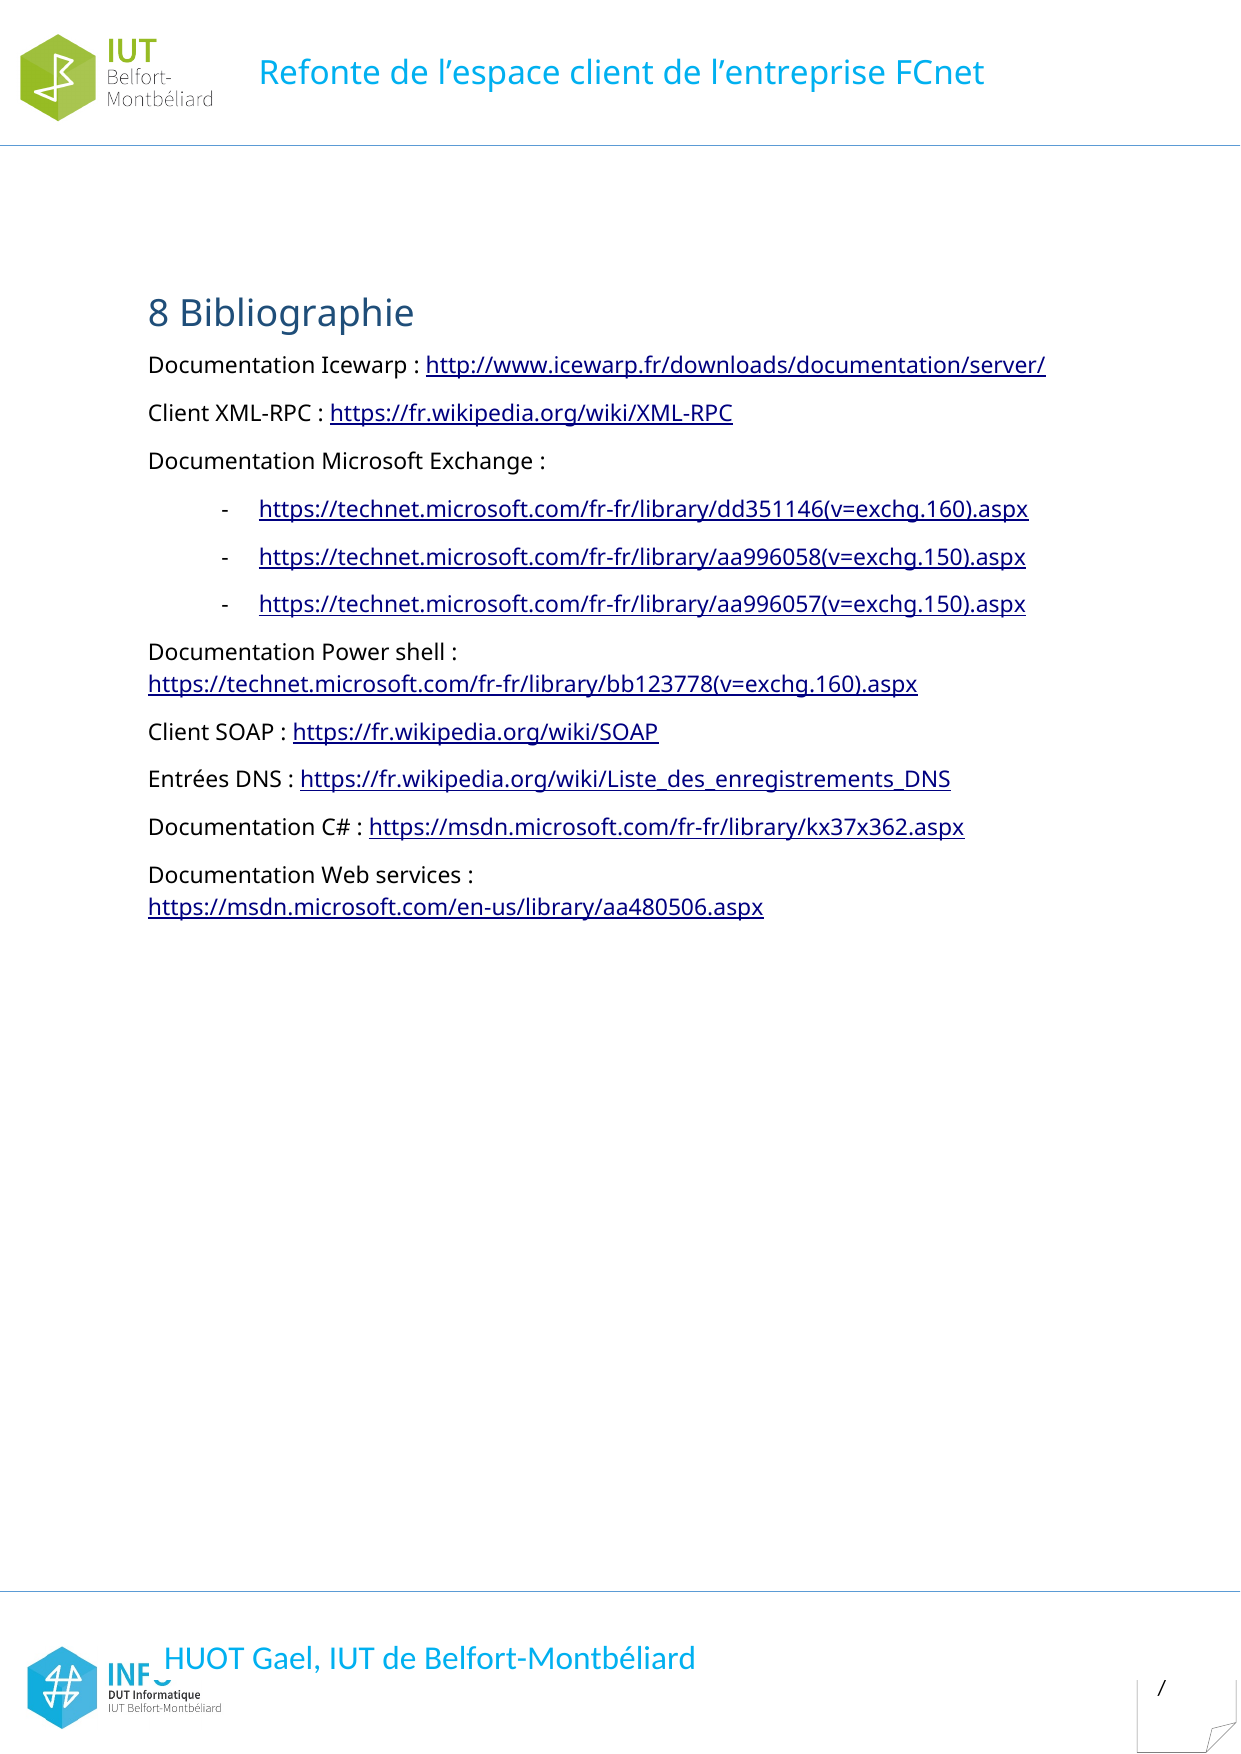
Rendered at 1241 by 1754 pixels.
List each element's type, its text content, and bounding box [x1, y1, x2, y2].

text Documentation Web services : https://msdn.microsoft.com/en-us/library/aa480506.aspx [148, 859, 1093, 922]
list https://technet.microsoft.com/fr-fr/library/aa996058(v=exchg.150).aspx [221, 540, 1093, 572]
text Documentation C# : https://msdn.microsoft.com/fr-fr/library/kx37x362.aspx [148, 811, 1093, 842]
list https://technet.microsoft.com/fr-fr/library/aa996057(v=exchg.150).aspx [221, 588, 1093, 619]
text Documentation Power shell : https://technet.microsoft.com/fr-fr/library/bb123778(v=exchg.160).aspx [148, 636, 1093, 699]
list https://technet.microsoft.com/fr-fr/library/dd351146(v=exchg.160).aspx [221, 492, 1093, 524]
text Documentation Microsoft Exchange : [148, 444, 1093, 476]
subtitle 8 Bibliographie [148, 286, 1093, 337]
text Client SOAP : https://fr.wikipedia.org/wiki/SOAP [148, 715, 1093, 747]
text Documentation Icewarp : http://www.icewarp.fr/downloads/documentation/server/ [148, 349, 1093, 380]
text Client XML-RPC : https://fr.wikipedia.org/wiki/XML-RPC [148, 397, 1093, 428]
text Entrées DNS : https://fr.wikipedia.org/wiki/Liste_des_enregistrements_DNS [148, 763, 1093, 794]
